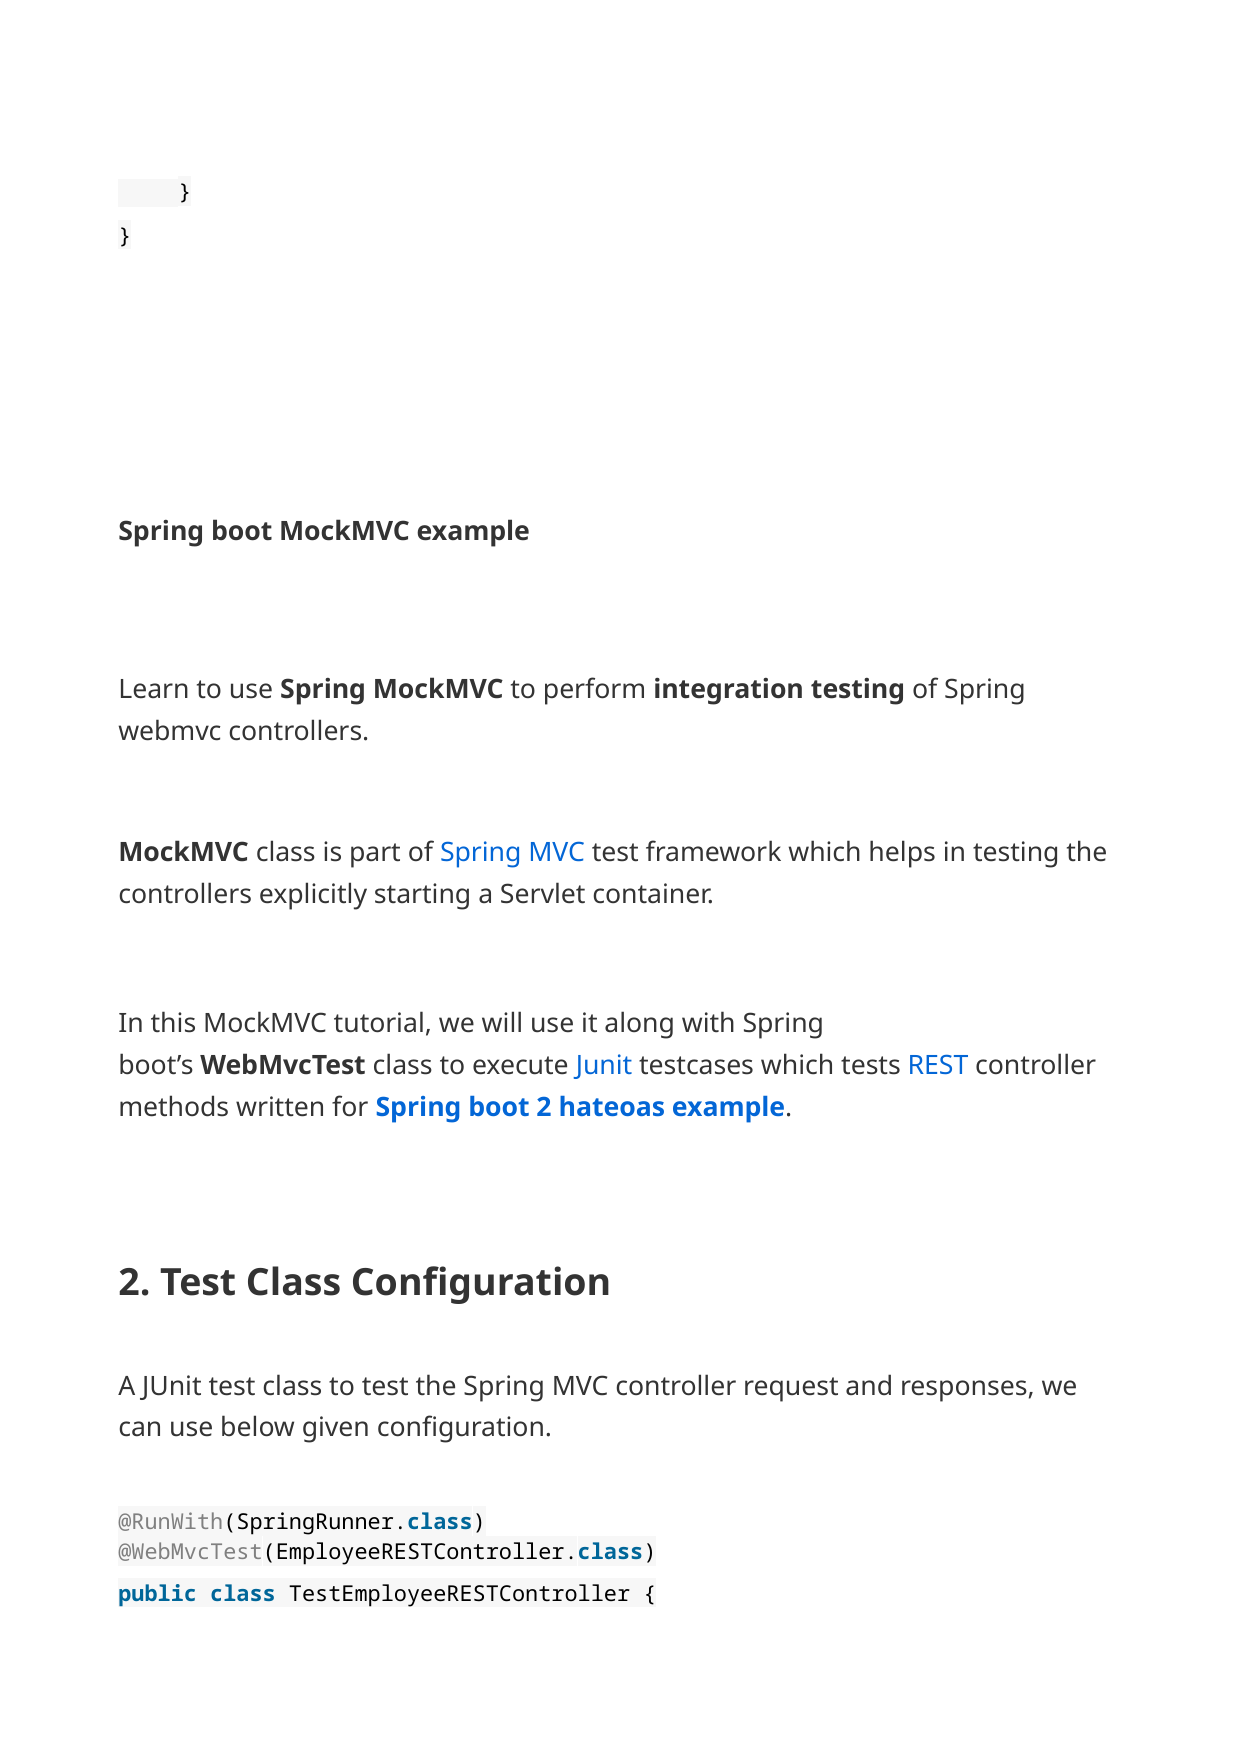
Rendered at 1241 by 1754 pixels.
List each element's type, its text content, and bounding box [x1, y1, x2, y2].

text @RunWith(SpringRunner.class) [118, 1506, 1122, 1536]
text @WebMvcTest(EmployeeRESTController.class) [118, 1536, 1122, 1566]
text MockMVC class is part of Spring MVC test framework which helps in testing the controllers explicitly starting a Servlet container. [118, 833, 1122, 911]
subtitle Spring boot MockMVC example [118, 512, 1122, 548]
subtitle 2. Test Class Configuration [118, 1256, 1122, 1307]
text In this MockMVC tutorial, we will use it along with Spring boot’s WebMvcTest class to execute Junit testcases which tests REST controller methods written for Spring boot 2 hateoas example. [118, 1004, 1122, 1124]
text public class TestEmployeeRESTController { [118, 1577, 1122, 1607]
table_header } } [118, 176, 1122, 249]
text A JUnit test class to test the Spring MVC controller request and responses, we can use below given configuration. [118, 1367, 1122, 1444]
text Learn to use Spring MockMVC to perform integration testing of Spring webmvc controllers. [118, 671, 1122, 787]
